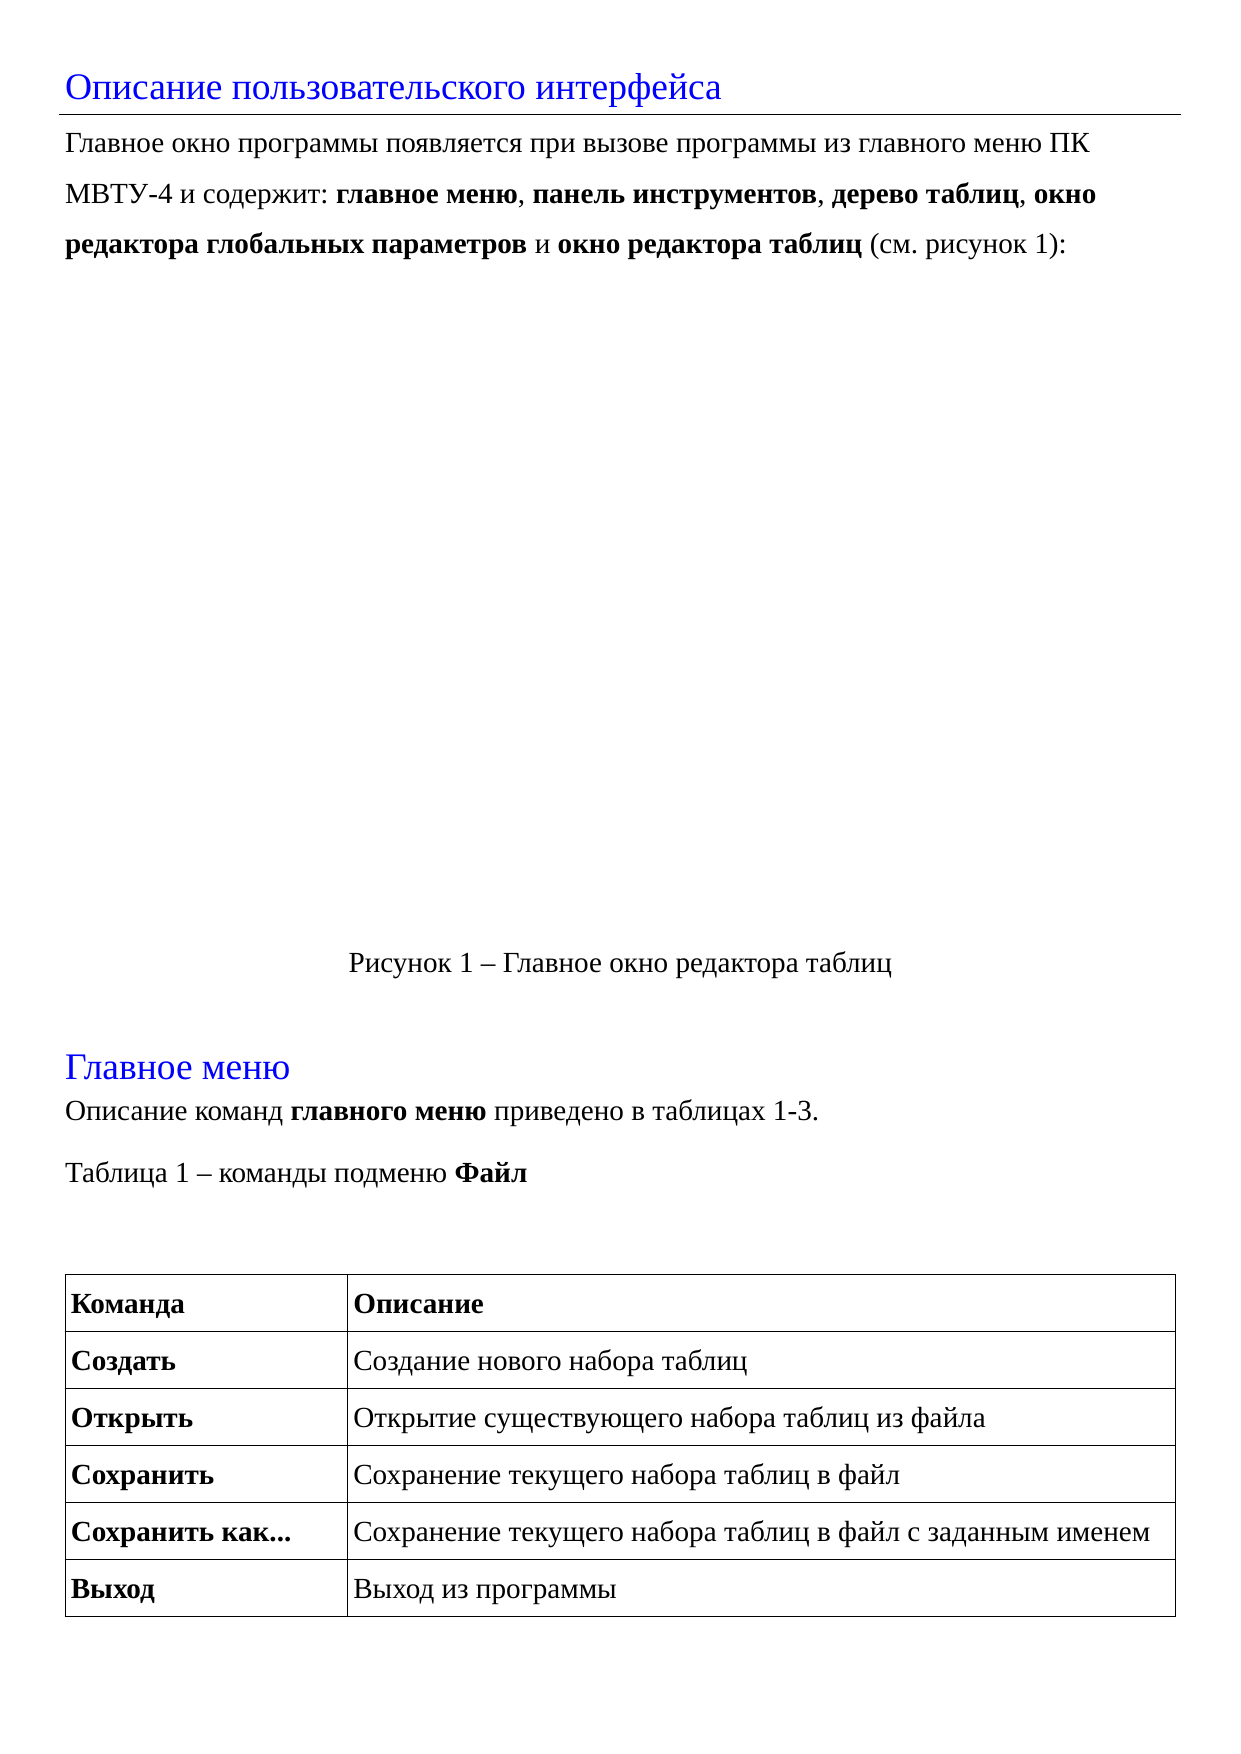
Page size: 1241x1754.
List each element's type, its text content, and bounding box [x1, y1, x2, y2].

table_cell Сохранить как... [66, 1503, 347, 1559]
table_cell Выход [66, 1560, 347, 1616]
table_cell Создание нового набора таблиц [348, 1332, 1175, 1388]
table_header Команда [66, 1275, 347, 1331]
table_cell Сохранить [66, 1446, 347, 1502]
table_cell Сохранение текущего набора таблиц в файл с заданным именем [348, 1503, 1175, 1559]
table_cell Открыть [66, 1389, 347, 1445]
table_cell Выход из программы [348, 1560, 1175, 1616]
table_header Описание пользовательского интерфейса [59, 59, 1181, 114]
table_header Описание [348, 1275, 1175, 1331]
table_cell Сохранение текущего набора таблиц в файл [348, 1446, 1175, 1502]
table_cell Создать [66, 1332, 347, 1388]
table_cell Открытие существующего набора таблиц из файла [348, 1389, 1175, 1445]
table_cell Главное окно программы появляется при вызове программы из главного меню ПК МВТУ-4 и содержит: главное меню, панель инструментов, дерево таблиц, окно редактора глобальных параметров и окно редактора таблиц (см. рисунок 1): Рисунок 1 – Главное окно редактора таблиц Главное меню Описание команд главного меню приведено в таблицах 1-3. Таблица 1 – команды подменю Файл [59, 115, 1181, 1667]
